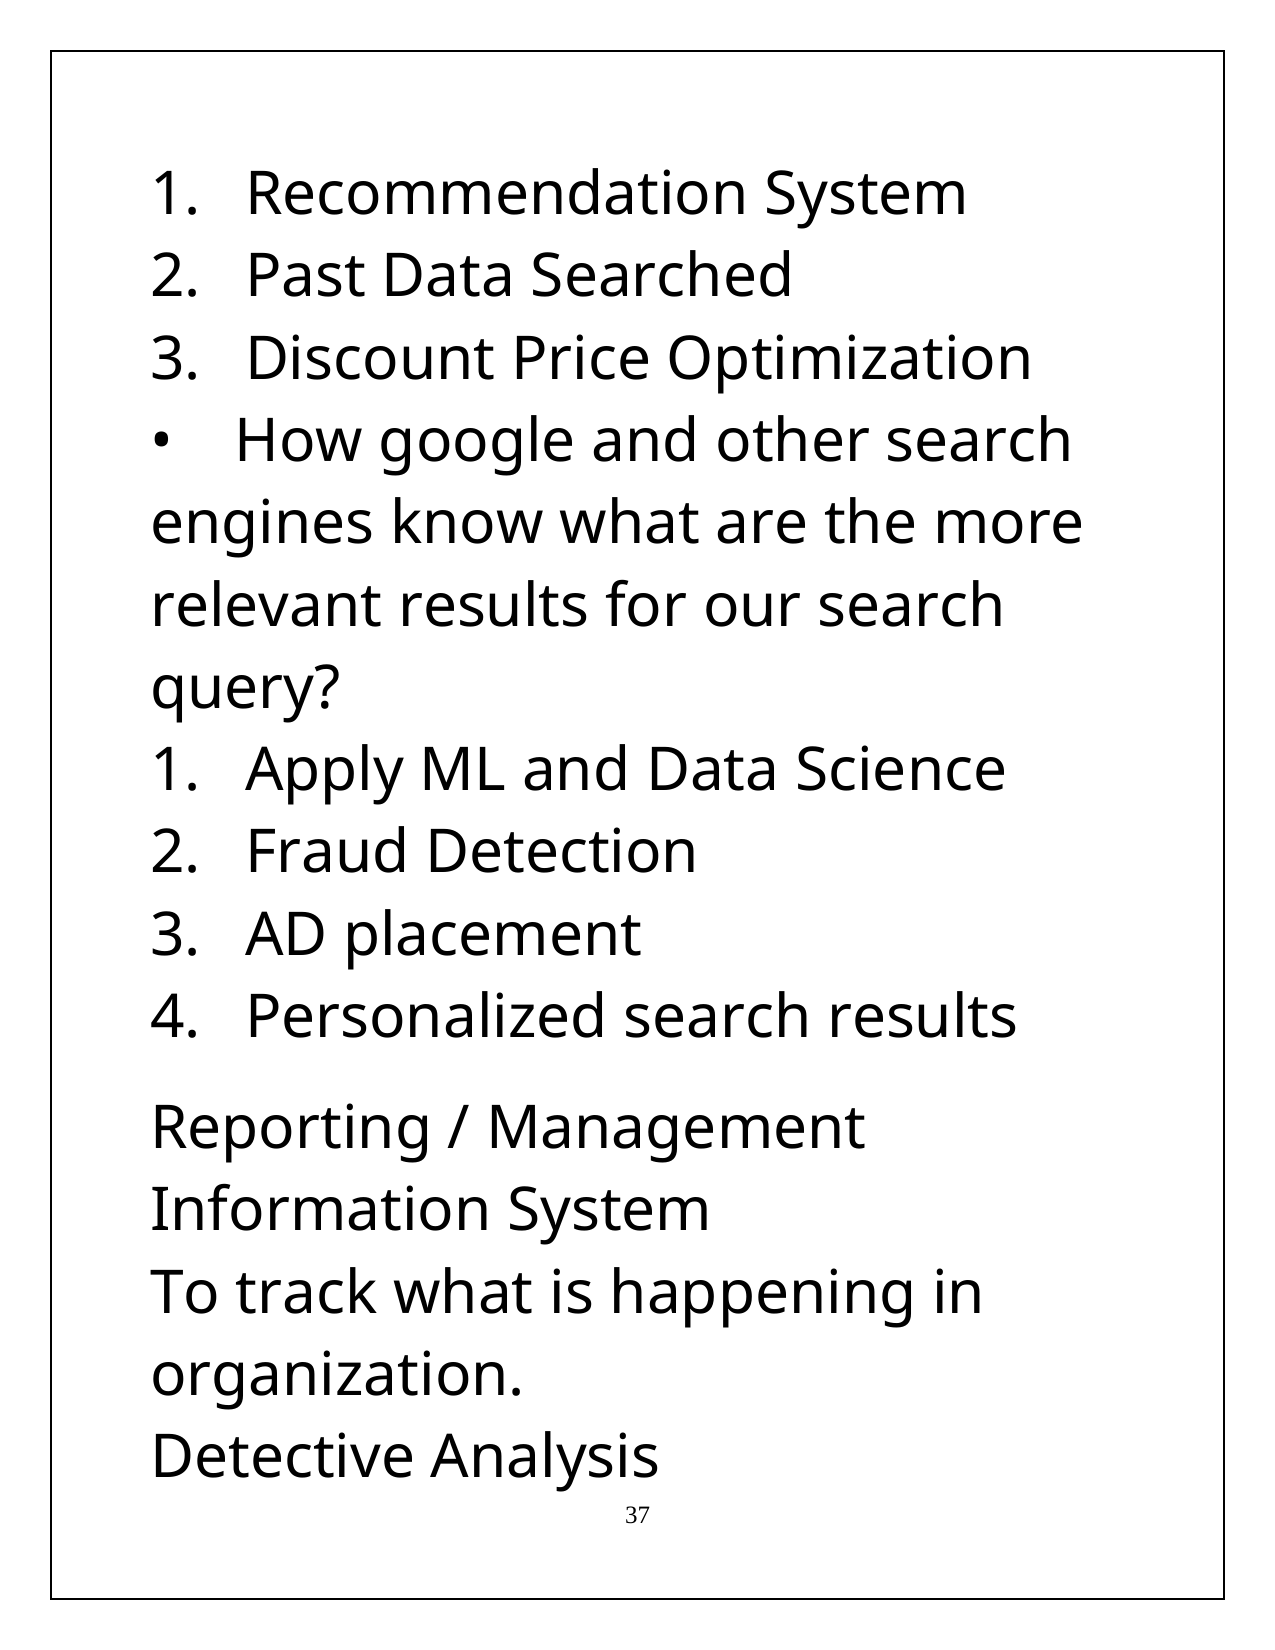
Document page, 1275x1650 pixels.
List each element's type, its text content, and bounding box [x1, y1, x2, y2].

text Detective Analysis [150, 1413, 1125, 1495]
text 2. Past Data Searched [150, 232, 1125, 314]
text 3. AD placement [150, 891, 1125, 973]
text 1. Apply ML and Data Science [150, 726, 1125, 808]
text To track what is happening in organization. [150, 1248, 1125, 1413]
text 2. Fraud Detection [150, 808, 1125, 891]
text • How google and other search engines know what are the more relevant results for our search query? [150, 397, 1125, 726]
text 1. Recommendation System [150, 150, 1125, 232]
text Reporting / Management Information System [150, 1084, 1125, 1248]
text 3. Discount Price Optimization [150, 314, 1125, 397]
text 4. Personalized search results [150, 973, 1125, 1055]
